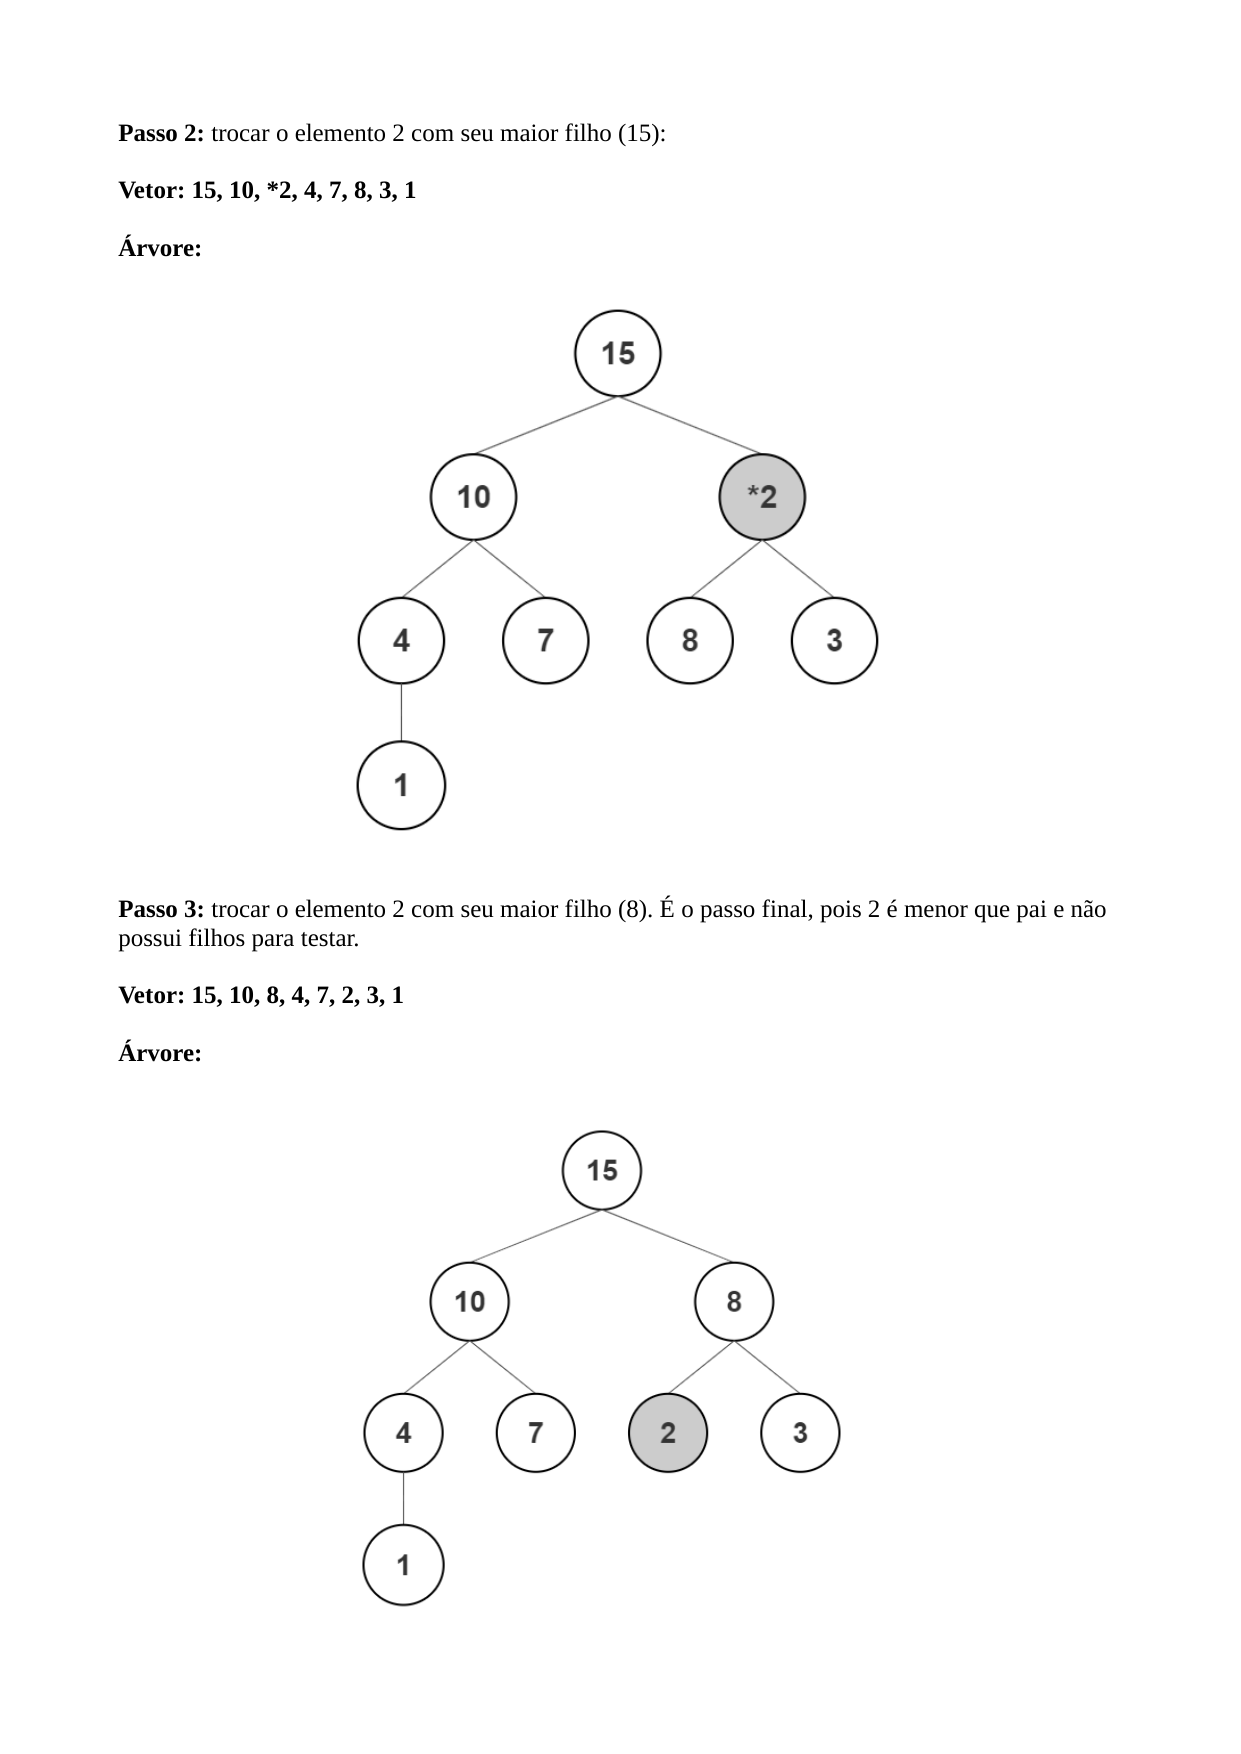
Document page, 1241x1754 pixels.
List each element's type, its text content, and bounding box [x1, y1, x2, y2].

text Árvore: [118, 233, 1122, 262]
picture [343, 296, 892, 844]
text Vetor: 15, 10, 8, 4, 7, 2, 3, 1 [118, 981, 1122, 1009]
text Passo 3: trocar o elemento 2 com seu maior filho (8). É o passo final, pois 2 é menor que pai e não possui filhos para testar. [118, 894, 1122, 952]
text Passo 2: trocar o elemento 2 com seu maior filho (15): [118, 118, 1122, 147]
picture [350, 1118, 853, 1670]
text Vetor: 15, 10, *2, 4, 7, 8, 3, 1 [118, 176, 1122, 204]
text Árvore: [118, 1038, 1122, 1067]
